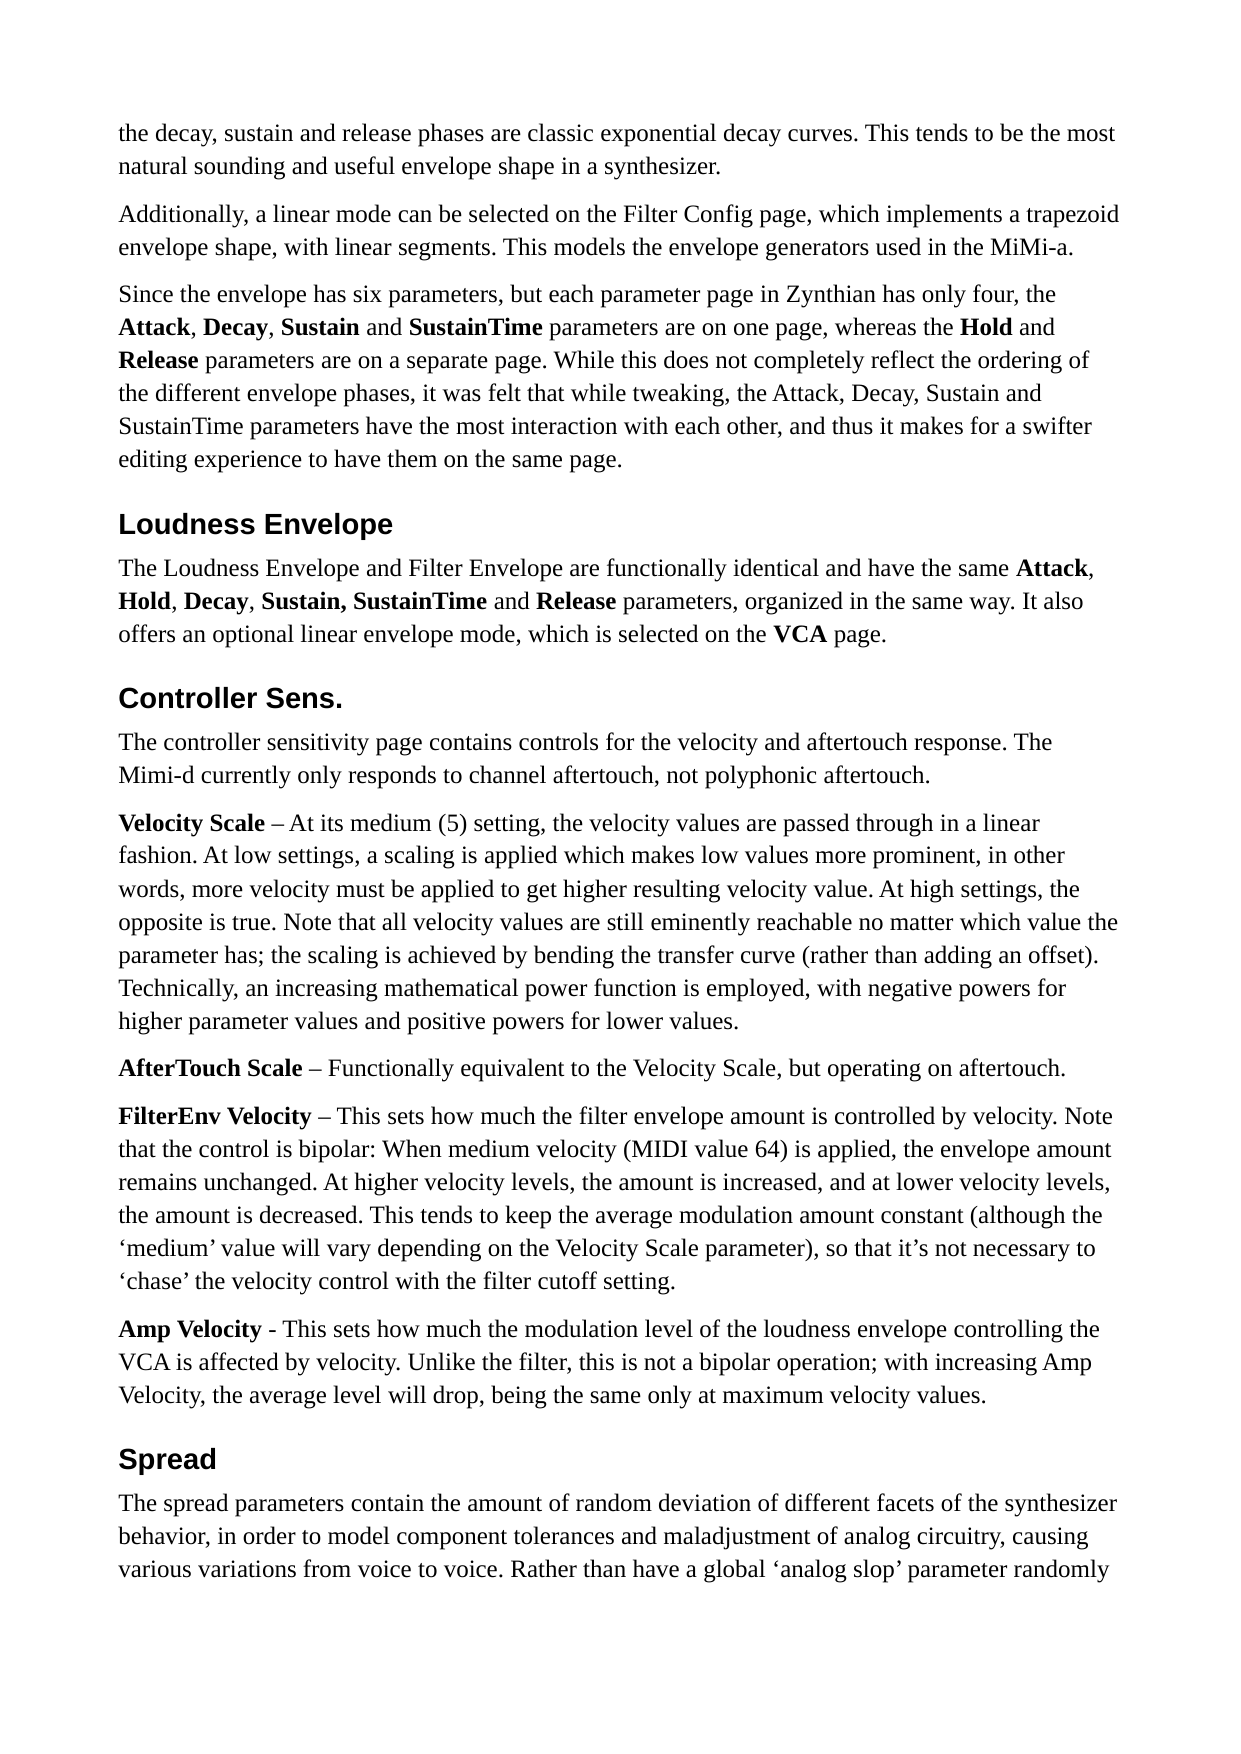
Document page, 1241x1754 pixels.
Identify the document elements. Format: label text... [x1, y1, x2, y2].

subtitle Spread [118, 1442, 1122, 1475]
text AfterTouch Scale – Functionally equivalent to the Velocity Scale, but operating on aftertouch. [118, 1053, 1122, 1082]
text The Loudness Envelope and Filter Envelope are functionally identical and have the same Attack, Hold, Decay, Sustain, SustainTime and Release parameters, organized in the same way. It also offers an optional linear envelope mode, which is selected on the VCA page. [118, 553, 1122, 647]
text the decay, sustain and release phases are classic exponential decay curves. This tends to be the most natural sounding and useful envelope shape in a synthesizer. [118, 118, 1122, 180]
subtitle Loudness Envelope [118, 507, 1122, 540]
text Velocity Scale – At its medium (5) setting, the velocity values are passed through in a linear fashion. At low settings, a scaling is applied which makes low values more prominent, in other words, more velocity must be applied to get higher resulting velocity value. At high settings, the opposite is true. Note that all velocity values are still eminently reachable no matter which value the parameter has; the scaling is achieved by bending the transfer curve (rather than adding an offset). Technically, an increasing mathematical power function is employed, with negative powers for higher parameter values and positive powers for lower values. [118, 808, 1122, 1034]
text The controller sensitivity page contains controls for the velocity and aftertouch response. The Mimi-d currently only responds to channel aftertouch, not polyphonic aftertouch. [118, 727, 1122, 789]
text Additionally, a linear mode can be selected on the Filter Config page, which implements a trapezoid envelope shape, with linear segments. This models the envelope generators used in the MiMi-a. [118, 199, 1122, 261]
text FilterEnv Velocity – This sets how much the filter envelope amount is controlled by velocity. Note that the control is bipolar: When medium velocity (MIDI value 64) is applied, the envelope amount remains unchanged. At higher velocity levels, the amount is increased, and at lower velocity levels, the amount is decreased. This tends to keep the average modulation amount constant (although the ‘medium’ value will vary depending on the Velocity Scale parameter), so that it’s not necessary to ‘chase’ the velocity control with the filter cutoff setting. [118, 1101, 1122, 1295]
text Since the envelope has six parameters, but each parameter page in Zynthian has only four, the Attack, Decay, Sustain and SustainTime parameters are on one page, whereas the Hold and Release parameters are on a separate page. While this does not completely reflect the ordering of the different envelope phases, it was felt that while tweaking, the Attack, Decay, Sustain and SustainTime parameters have the most interaction with each other, and thus it makes for a swifter editing experience to have them on the same page. [118, 279, 1122, 473]
subtitle Controller Sens. [118, 681, 1122, 714]
text The spread parameters contain the amount of random deviation of different facets of the synthesizer behavior, in order to model component tolerances and maladjustment of analog circuitry, causing various variations from voice to voice. Rather than have a global ‘analog slop’ parameter randomly [118, 1488, 1122, 1583]
text Amp Velocity - This sets how much the modulation level of the loudness envelope controlling the VCA is affected by velocity. Unlike the filter, this is not a bipolar operation; with increasing Amp Velocity, the average level will drop, being the same only at maximum velocity values. [118, 1314, 1122, 1408]
